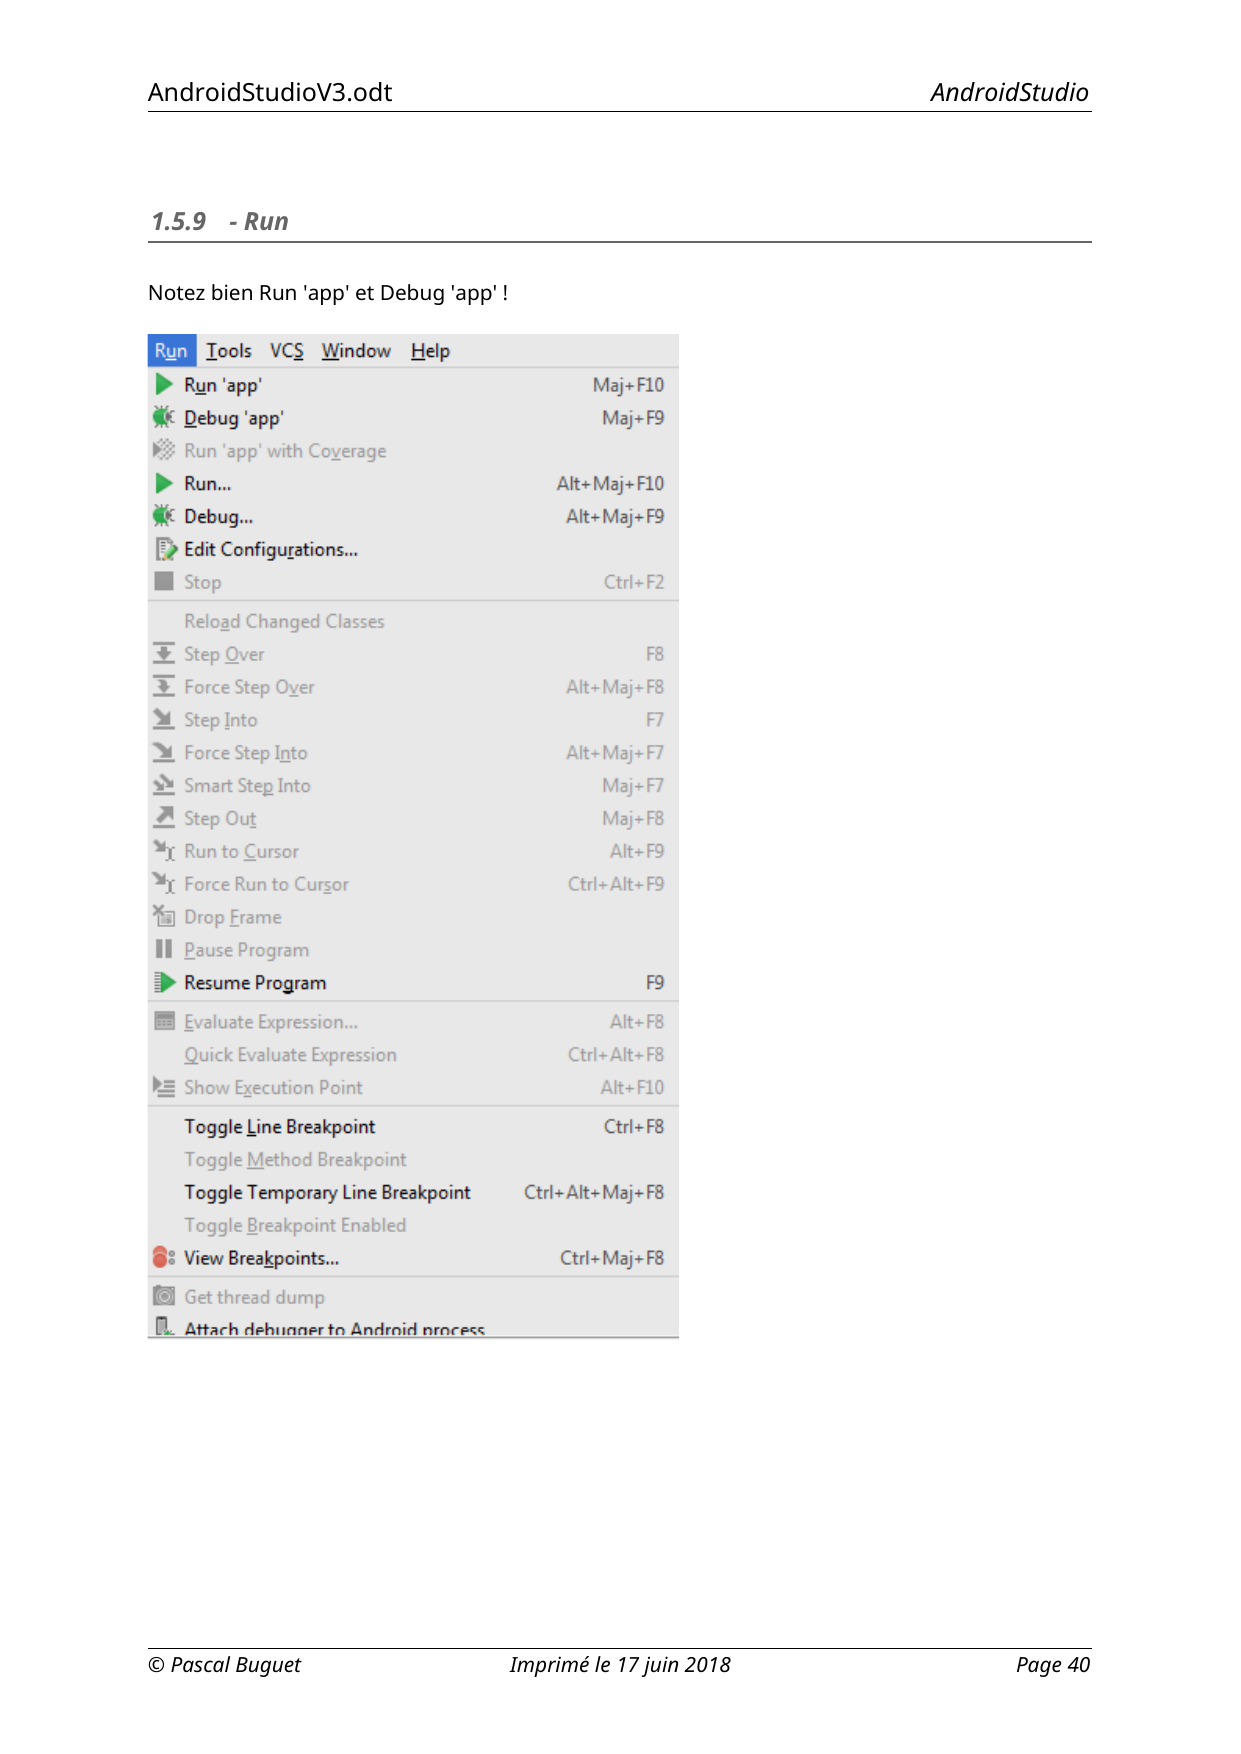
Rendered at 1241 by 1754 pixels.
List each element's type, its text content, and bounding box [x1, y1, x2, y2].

picture [147, 334, 679, 1340]
subtitle - Run [148, 201, 1092, 241]
text Notez bien Run 'app' et Debug 'app' ! [148, 278, 1092, 306]
